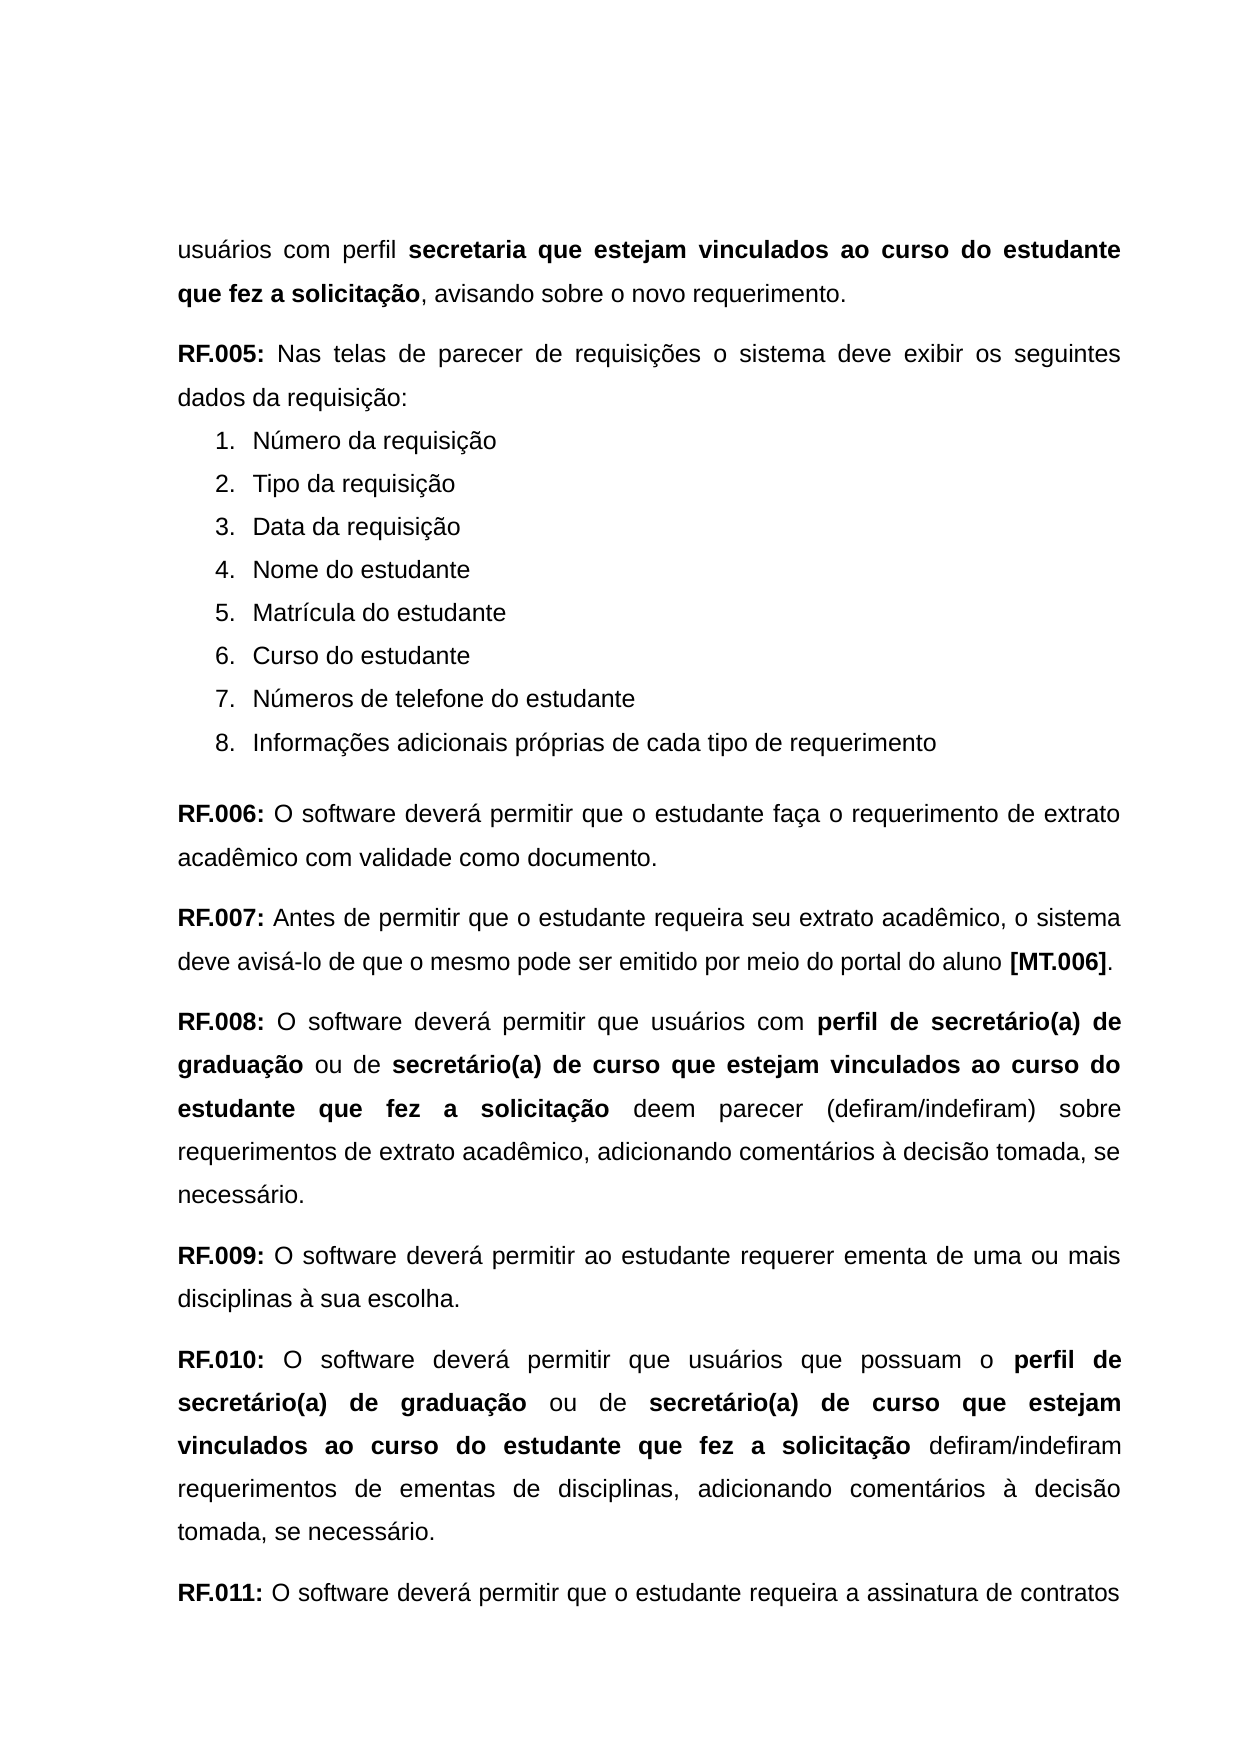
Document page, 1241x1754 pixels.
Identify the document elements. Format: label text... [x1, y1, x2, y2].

text RF.009: O software deverá permitir ao estudante requerer ementa de uma ou mais disciplinas à sua escolha. [177, 1241, 1122, 1312]
list Informações adicionais próprias de cada tipo de requerimento [215, 727, 1122, 756]
text RF.005: Nas telas de parecer de requisições o sistema deve exibir os seguintes dados da requisição: [177, 339, 1122, 411]
list Data da requisição [215, 512, 1122, 541]
list Nome do estudante [215, 555, 1122, 584]
text RF.011: O software deverá permitir que o estudante requeira a assinatura de contratos [177, 1578, 1122, 1607]
list Matrícula do estudante [215, 598, 1122, 627]
list Tipo da requisição [215, 469, 1122, 497]
text RF.007: Antes de permitir que o estudante requeira seu extrato acadêmico, o sistema deve avisá-lo de que o mesmo pode ser emitido por meio do portal do aluno [MT.006]. [177, 903, 1122, 975]
text RF.006: O software deverá permitir que o estudante faça o requerimento de extrato acadêmico com validade como documento. [177, 799, 1122, 871]
text RF.010: O software deverá permitir que usuários que possuam o perfil de secretário(a) de graduação ou de secretário(a) de curso que estejam vinculados ao curso do estudante que fez a solicitação defiram/indefiram requerimentos de ementas de disciplinas, adicionando comentários à decisão tomada, se necessário. [177, 1344, 1122, 1546]
text RF.008: O software deverá permitir que usuários com perfil de secretário(a) de graduação ou de secretário(a) de curso que estejam vinculados ao curso do estudante que fez a solicitação deem parecer (defiram/indefiram) sobre requerimentos de extrato acadêmico, adicionando comentários à decisão tomada, se necessário. [177, 1007, 1122, 1208]
list Curso do estudante [215, 641, 1122, 670]
text usuários com perfil secretaria que estejam vinculados ao curso do estudante que fez a solicitação, avisando sobre o novo requerimento. [177, 235, 1122, 307]
list Número da requisição [215, 426, 1122, 454]
list Números de telefone do estudante [215, 684, 1122, 713]
